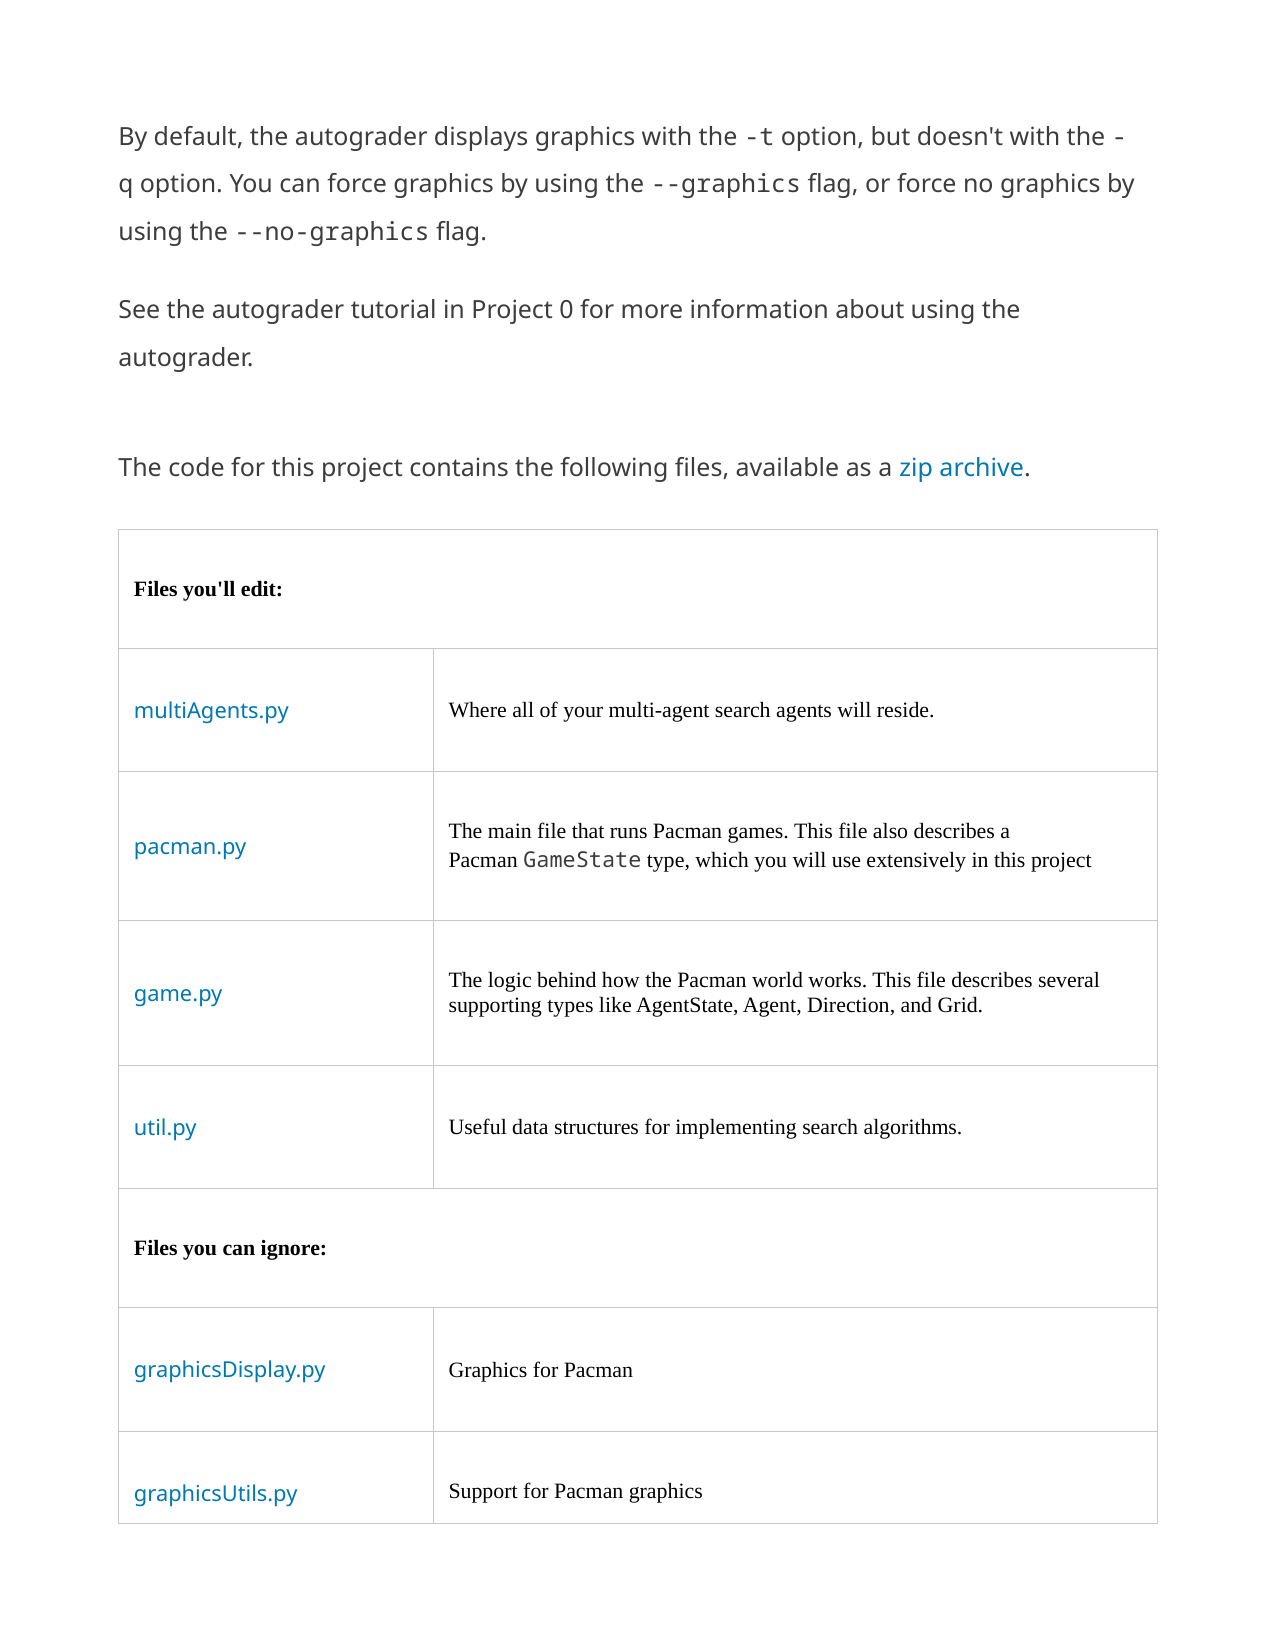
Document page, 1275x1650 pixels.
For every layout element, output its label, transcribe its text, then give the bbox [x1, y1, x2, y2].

table_cell graphicsDisplay.py [119, 1308, 433, 1431]
table_cell graphicsUtils.py [119, 1432, 433, 1523]
table_cell Where all of your multi-agent search agents will reside. [434, 649, 1157, 771]
table_cell util.py [119, 1066, 433, 1188]
table_cell Files you can ignore: [119, 1189, 1157, 1307]
table_cell Useful data structures for implementing search algorithms. [434, 1066, 1157, 1188]
table_cell Graphics for Pacman [434, 1308, 1157, 1431]
text The code for this project contains the following files, available as a zip archive. [118, 450, 1157, 484]
table_cell The logic behind how the Pacman world works. This file describes several supporting types like AgentState, Agent, Direction, and Grid. [434, 921, 1157, 1064]
table_cell game.py [119, 921, 433, 1064]
table_cell pacman.py [119, 772, 433, 920]
table_cell Support for Pacman graphics [434, 1432, 1157, 1523]
table_header Files you'll edit: [119, 530, 1157, 648]
text See the autograder tutorial in Project 0 for more information about using the autograder. [118, 292, 1157, 374]
table_cell multiAgents.py [119, 649, 433, 771]
table_cell The main file that runs Pacman games. This file also describes a Pacman GameState type, which you will use extensively in this project [434, 772, 1157, 920]
text By default, the autograder displays graphics with the -t option, but doesn't with the -q option. You can force graphics by using the --graphics flag, or force no graphics by using the --no-graphics flag. [118, 118, 1157, 247]
